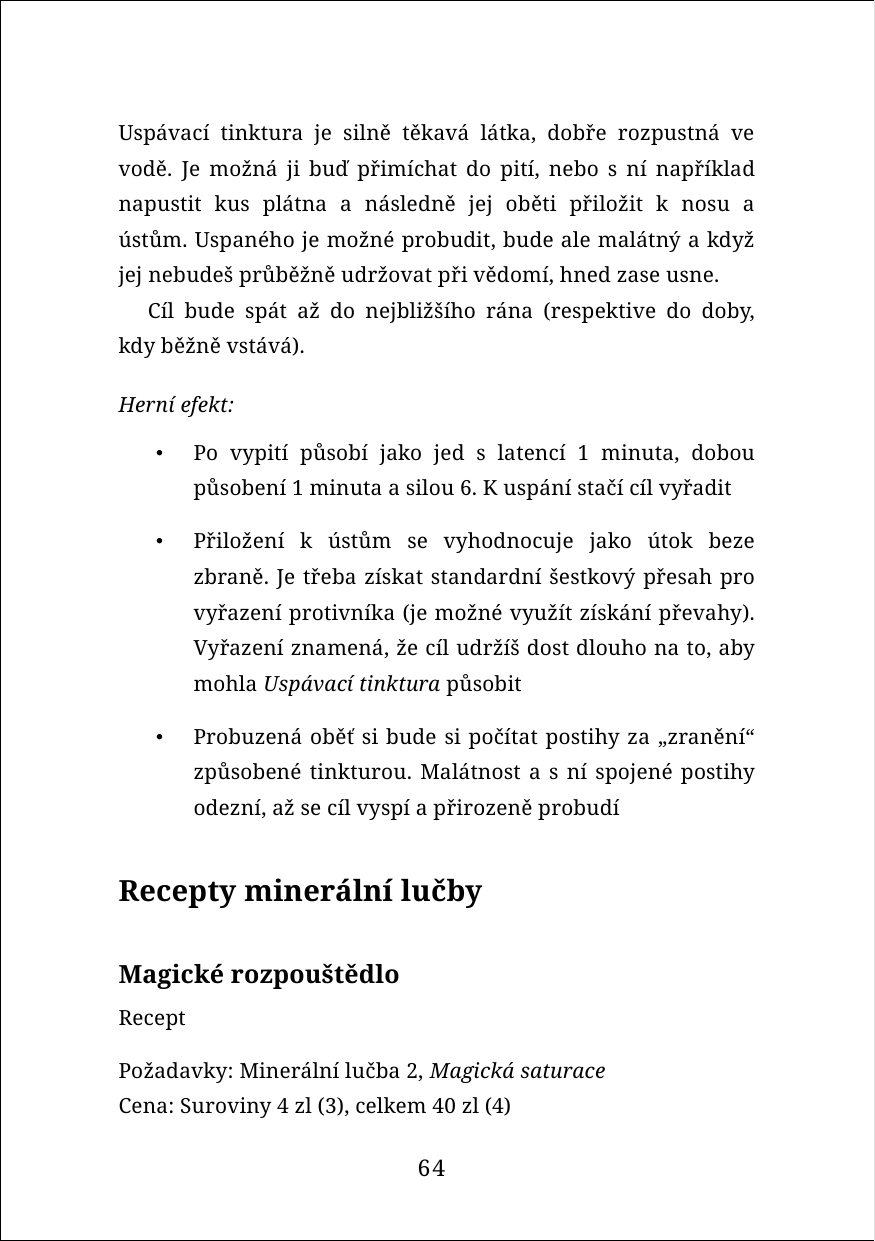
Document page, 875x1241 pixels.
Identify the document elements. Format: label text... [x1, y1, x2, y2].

text Požadavky: Minerální lučba 2, Magická saturace Cena: Suroviny 4 zl (3), celkem 40 zl (4) [118, 1056, 756, 1120]
text Herní efekt: [118, 391, 756, 419]
subtitle Recepty minerální lučby [118, 870, 756, 909]
subtitle Magické rozpouštědlo [118, 957, 756, 991]
text Uspávací tinktura je silně těkavá látka, dobře rozpustná ve vodě. Je možná ji buď přimíchat do pití, nebo s ní například napustit kus plátna a následně jej oběti přiložit k nosu a ústům. Uspaného je možné probudit, bude ale malátný a když jej nebudeš průběžně udržovat při vědomí, hned zase usne. Cíl bude spát až do nejbližšího rána (respektive do doby, kdy běžně vstává). [118, 118, 756, 360]
list Přiložení k ústům se vyhodnocuje jako útok beze zbraně. Je třeba získat standardní šestkový přesah pro vyřazení protivníka (je možné využít získání převahy). Vyřazení znamená, že cíl udržíš dost dlouho na to, aby mohla Uspávací tinktura působit [156, 527, 756, 697]
list Po vypití působí jako jed s latencí 1 minuta, dobou působení 1 minuta a silou 6. K uspání stačí cíl vyřadit [156, 438, 756, 502]
list Probuzená oběť si bude si počítat postihy za „zranění“ způsobené tinkturou. Malátnost a s ní spojené postihy odezní, až se cíl vyspí a přirozeně probudí [156, 722, 756, 821]
text Recept [118, 1003, 756, 1031]
